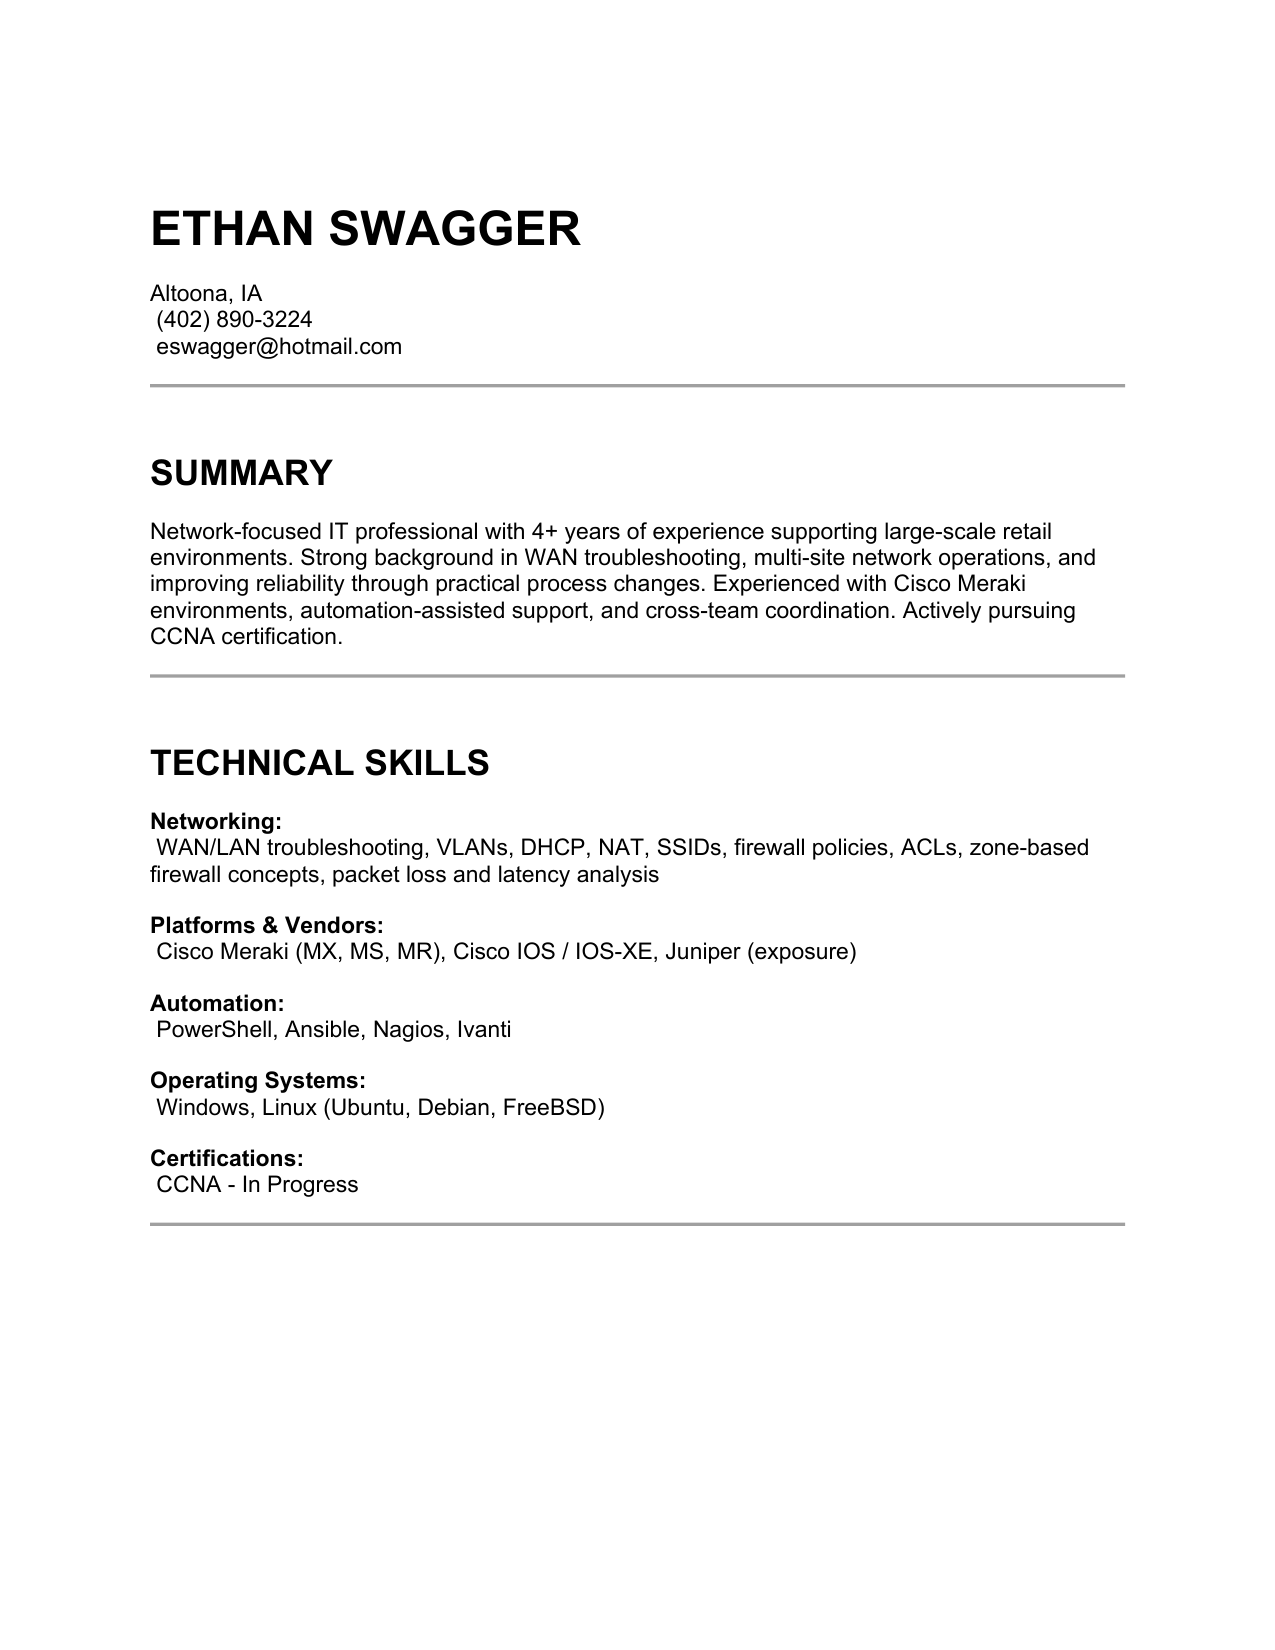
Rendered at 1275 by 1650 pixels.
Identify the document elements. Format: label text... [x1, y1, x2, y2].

subtitle TECHNICAL SKILLS [150, 742, 1125, 783]
text Altoona, IA (402) 890-3224 eswagger@hotmail.com [150, 280, 1125, 359]
text Operating Systems: Windows, Linux (Ubuntu, Debian, FreeBSD) [150, 1067, 1125, 1120]
text Automation: PowerShell, Ansible, Nagios, Ivanti [150, 989, 1125, 1042]
subtitle ETHAN SWAGGER [150, 200, 1125, 255]
text Certifications: CCNA - In Progress [150, 1145, 1125, 1198]
text Network-focused IT professional with 4+ years of experience supporting large-scale retail environments. Strong background in WAN troubleshooting, multi-site network operations, and improving reliability through practical process changes. Experienced with Cisco Meraki environments, automation-assisted support, and cross-team coordination. Actively pursuing CCNA certification. [150, 518, 1125, 649]
text Platforms & Vendors: Cisco Meraki (MX, MS, MR), Cisco IOS / IOS-XE, Juniper (exposure) [150, 912, 1125, 964]
text Networking: WAN/LAN troubleshooting, VLANs, DHCP, NAT, SSIDs, firewall policies, ACLs, zone-based firewall concepts, packet loss and latency analysis [150, 808, 1125, 887]
subtitle SUMMARY [150, 452, 1125, 493]
